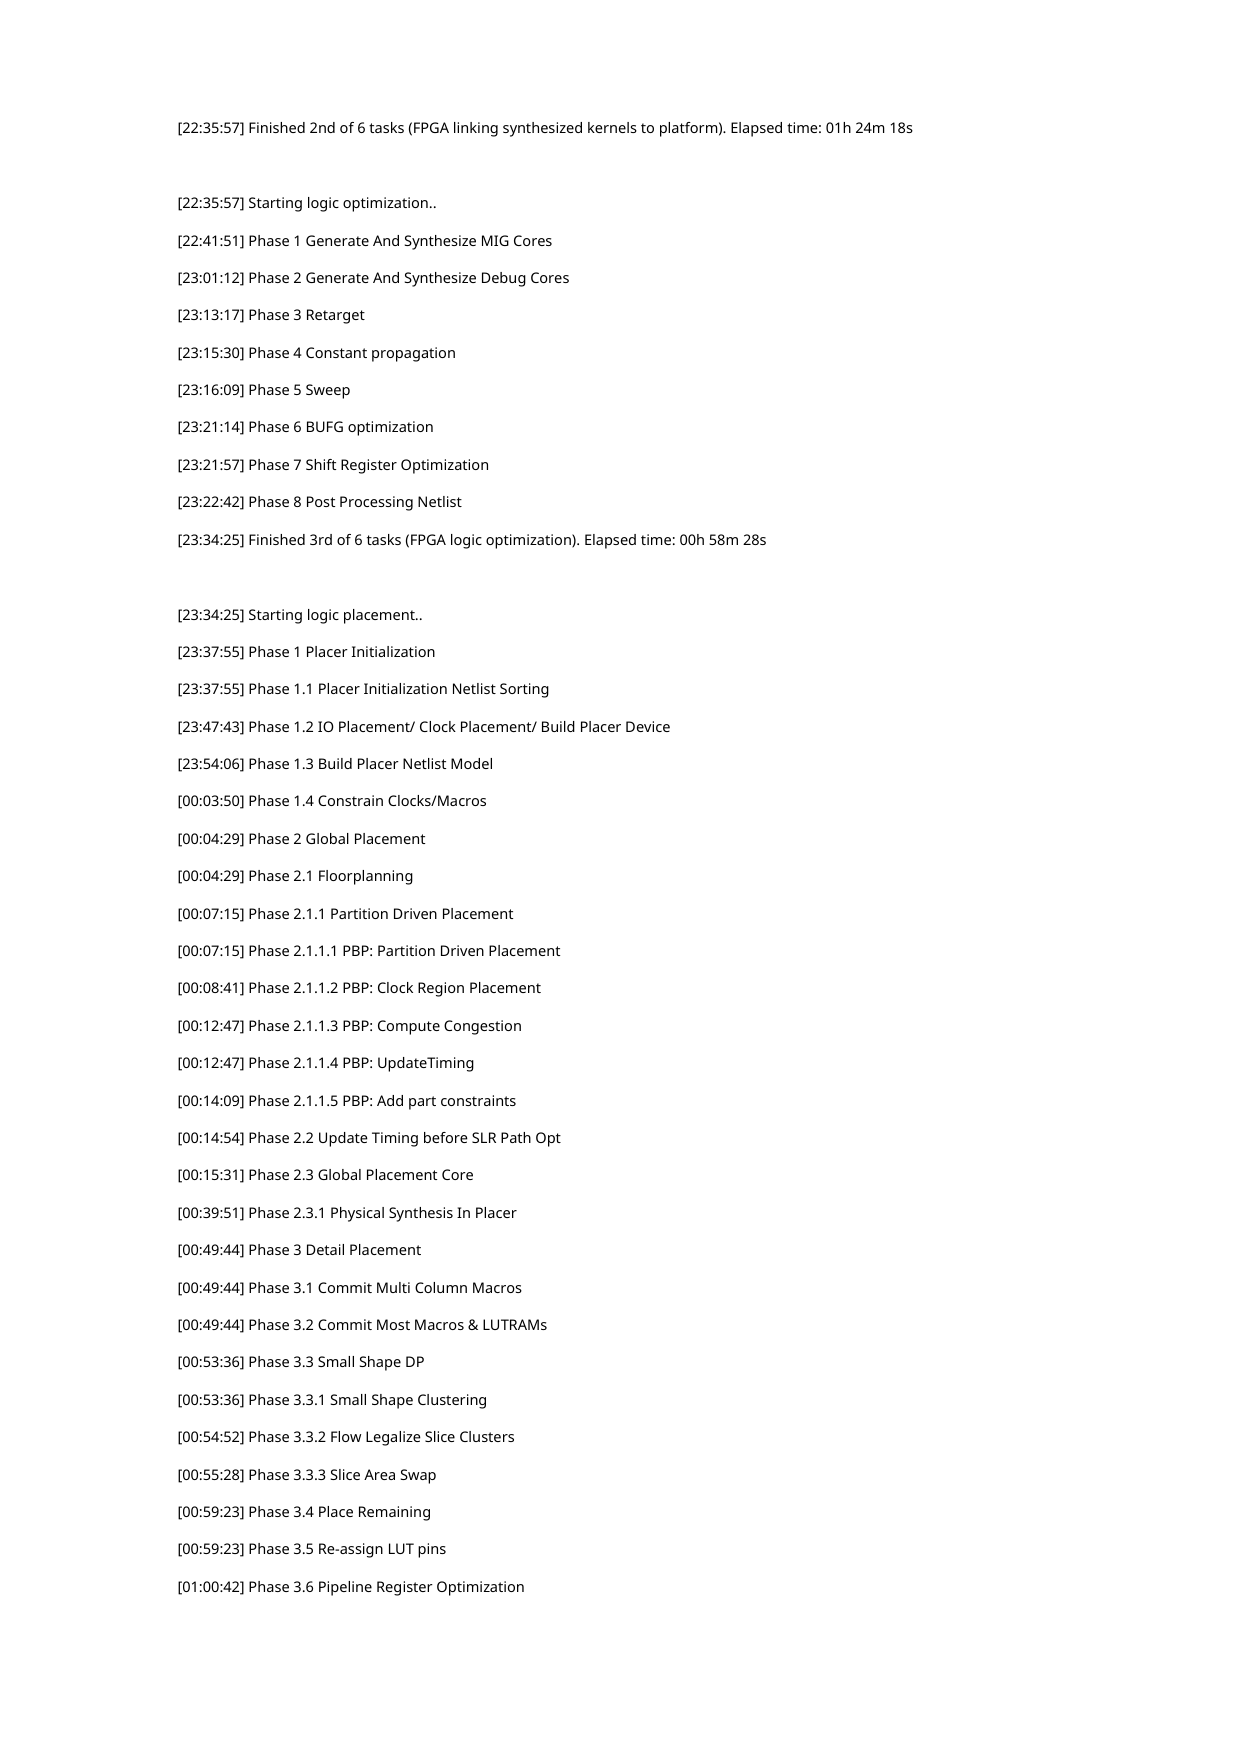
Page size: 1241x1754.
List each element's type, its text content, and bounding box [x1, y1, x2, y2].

text [00:07:15] Phase 2.1.1.1 PBP: Partition Driven Placement [177, 941, 1152, 961]
text [00:15:31] Phase 2.3 Global Placement Core [177, 1165, 1152, 1185]
text [23:34:25] Starting logic placement.. [177, 604, 1152, 624]
text [00:04:29] Phase 2 Global Placement [177, 829, 1152, 848]
text [22:35:57] Finished 2nd of 6 tasks (FPGA linking synthesized kernels to platform). Elapsed time: 01h 24m 18s [177, 118, 1152, 138]
text [22:41:51] Phase 1 Generate And Synthesize MIG Cores [177, 230, 1152, 250]
text [23:21:14] Phase 6 BUFG optimization [177, 417, 1152, 437]
text [00:53:36] Phase 3.3.1 Small Shape Clustering [177, 1389, 1152, 1409]
text [01:00:42] Phase 3.6 Pipeline Register Optimization [177, 1577, 1152, 1596]
text [00:54:52] Phase 3.3.2 Flow Legalize Slice Clusters [177, 1427, 1152, 1447]
text [00:12:47] Phase 2.1.1.4 PBP: UpdateTiming [177, 1053, 1152, 1073]
text [00:07:15] Phase 2.1.1 Partition Driven Placement [177, 903, 1152, 923]
text [23:37:55] Phase 1 Placer Initialization [177, 642, 1152, 662]
text [00:49:44] Phase 3.2 Commit Most Macros & LUTRAMs [177, 1315, 1152, 1335]
text [00:14:09] Phase 2.1.1.5 PBP: Add part constraints [177, 1090, 1152, 1110]
text [22:35:57] Starting logic optimization.. [177, 193, 1152, 213]
text [23:37:55] Phase 1.1 Placer Initialization Netlist Sorting [177, 679, 1152, 699]
text [00:49:44] Phase 3 Detail Placement [177, 1240, 1152, 1260]
text [00:59:23] Phase 3.5 Re-assign LUT pins [177, 1539, 1152, 1559]
text [23:22:42] Phase 8 Post Processing Netlist [177, 492, 1152, 512]
text [23:34:25] Finished 3rd of 6 tasks (FPGA logic optimization). Elapsed time: 00h 58m 28s [177, 529, 1152, 549]
text [23:47:43] Phase 1.2 IO Placement/ Clock Placement/ Build Placer Device [177, 716, 1152, 736]
text [00:53:36] Phase 3.3 Small Shape DP [177, 1352, 1152, 1372]
text [00:08:41] Phase 2.1.1.2 PBP: Clock Region Placement [177, 978, 1152, 998]
text [23:21:57] Phase 7 Shift Register Optimization [177, 455, 1152, 474]
text [23:13:17] Phase 3 Retarget [177, 305, 1152, 325]
text [23:15:30] Phase 4 Constant propagation [177, 342, 1152, 362]
text [00:03:50] Phase 1.4 Constrain Clocks/Macros [177, 791, 1152, 811]
text [23:16:09] Phase 5 Sweep [177, 380, 1152, 400]
text [00:49:44] Phase 3.1 Commit Multi Column Macros [177, 1277, 1152, 1297]
text [23:01:12] Phase 2 Generate And Synthesize Debug Cores [177, 268, 1152, 288]
text [00:59:23] Phase 3.4 Place Remaining [177, 1502, 1152, 1522]
text [23:54:06] Phase 1.3 Build Placer Netlist Model [177, 754, 1152, 774]
text [00:04:29] Phase 2.1 Floorplanning [177, 866, 1152, 886]
text [00:55:28] Phase 3.3.3 Slice Area Swap [177, 1464, 1152, 1484]
text [00:39:51] Phase 2.3.1 Physical Synthesis In Placer [177, 1203, 1152, 1222]
text [00:12:47] Phase 2.1.1.3 PBP: Compute Congestion [177, 1016, 1152, 1036]
text [00:14:54] Phase 2.2 Update Timing before SLR Path Opt [177, 1128, 1152, 1148]
